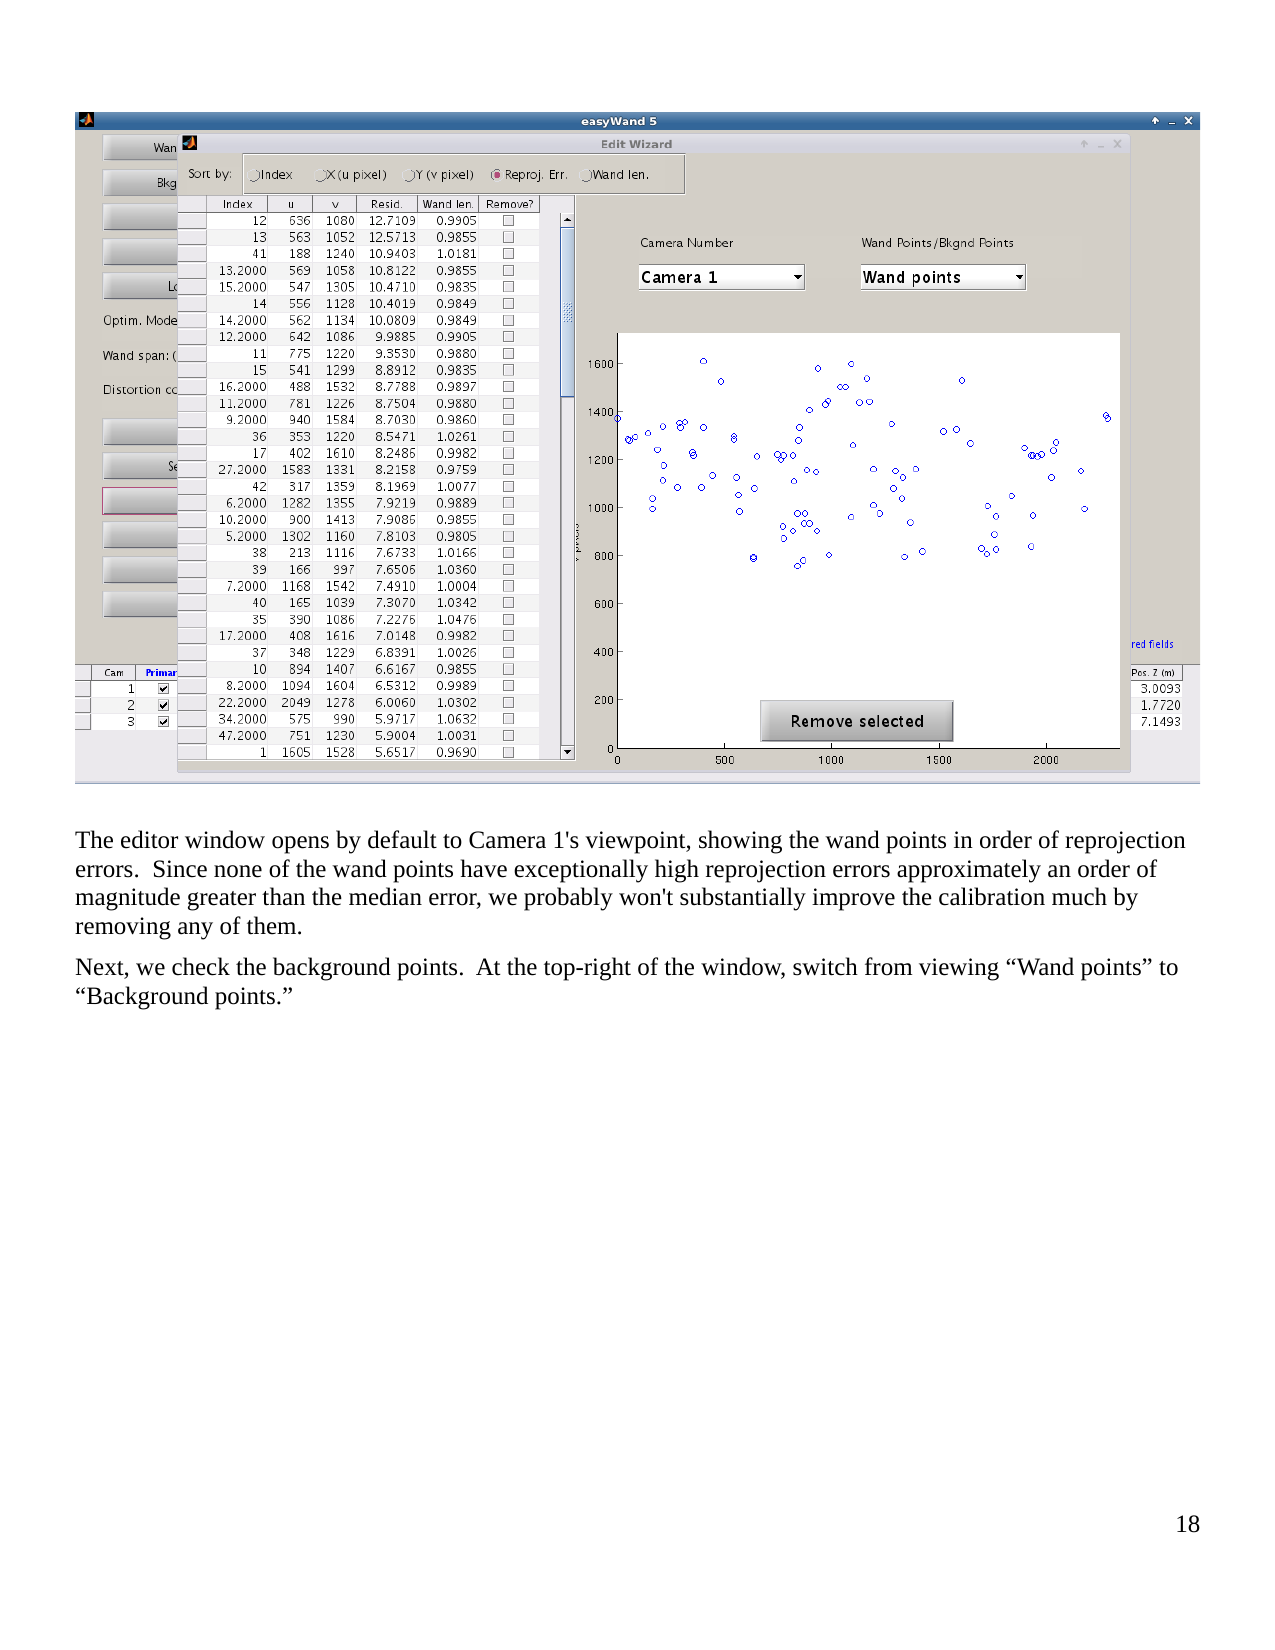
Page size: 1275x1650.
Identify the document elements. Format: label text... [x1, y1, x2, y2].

text Next, we check the background points. At the top-right of the window, switch from viewing “Wand points” to “Background points.” [75, 952, 1200, 1010]
text The editor window opens by default to Camera 1's viewpoint, showing the wand points in order of reprojection errors. Since none of the wand points have exceptionally high reprojection errors approximately an order of magnitude greater than the median error, we probably won't substantially improve the calibration much by removing any of them. [75, 825, 1200, 940]
picture [75, 112, 1200, 784]
